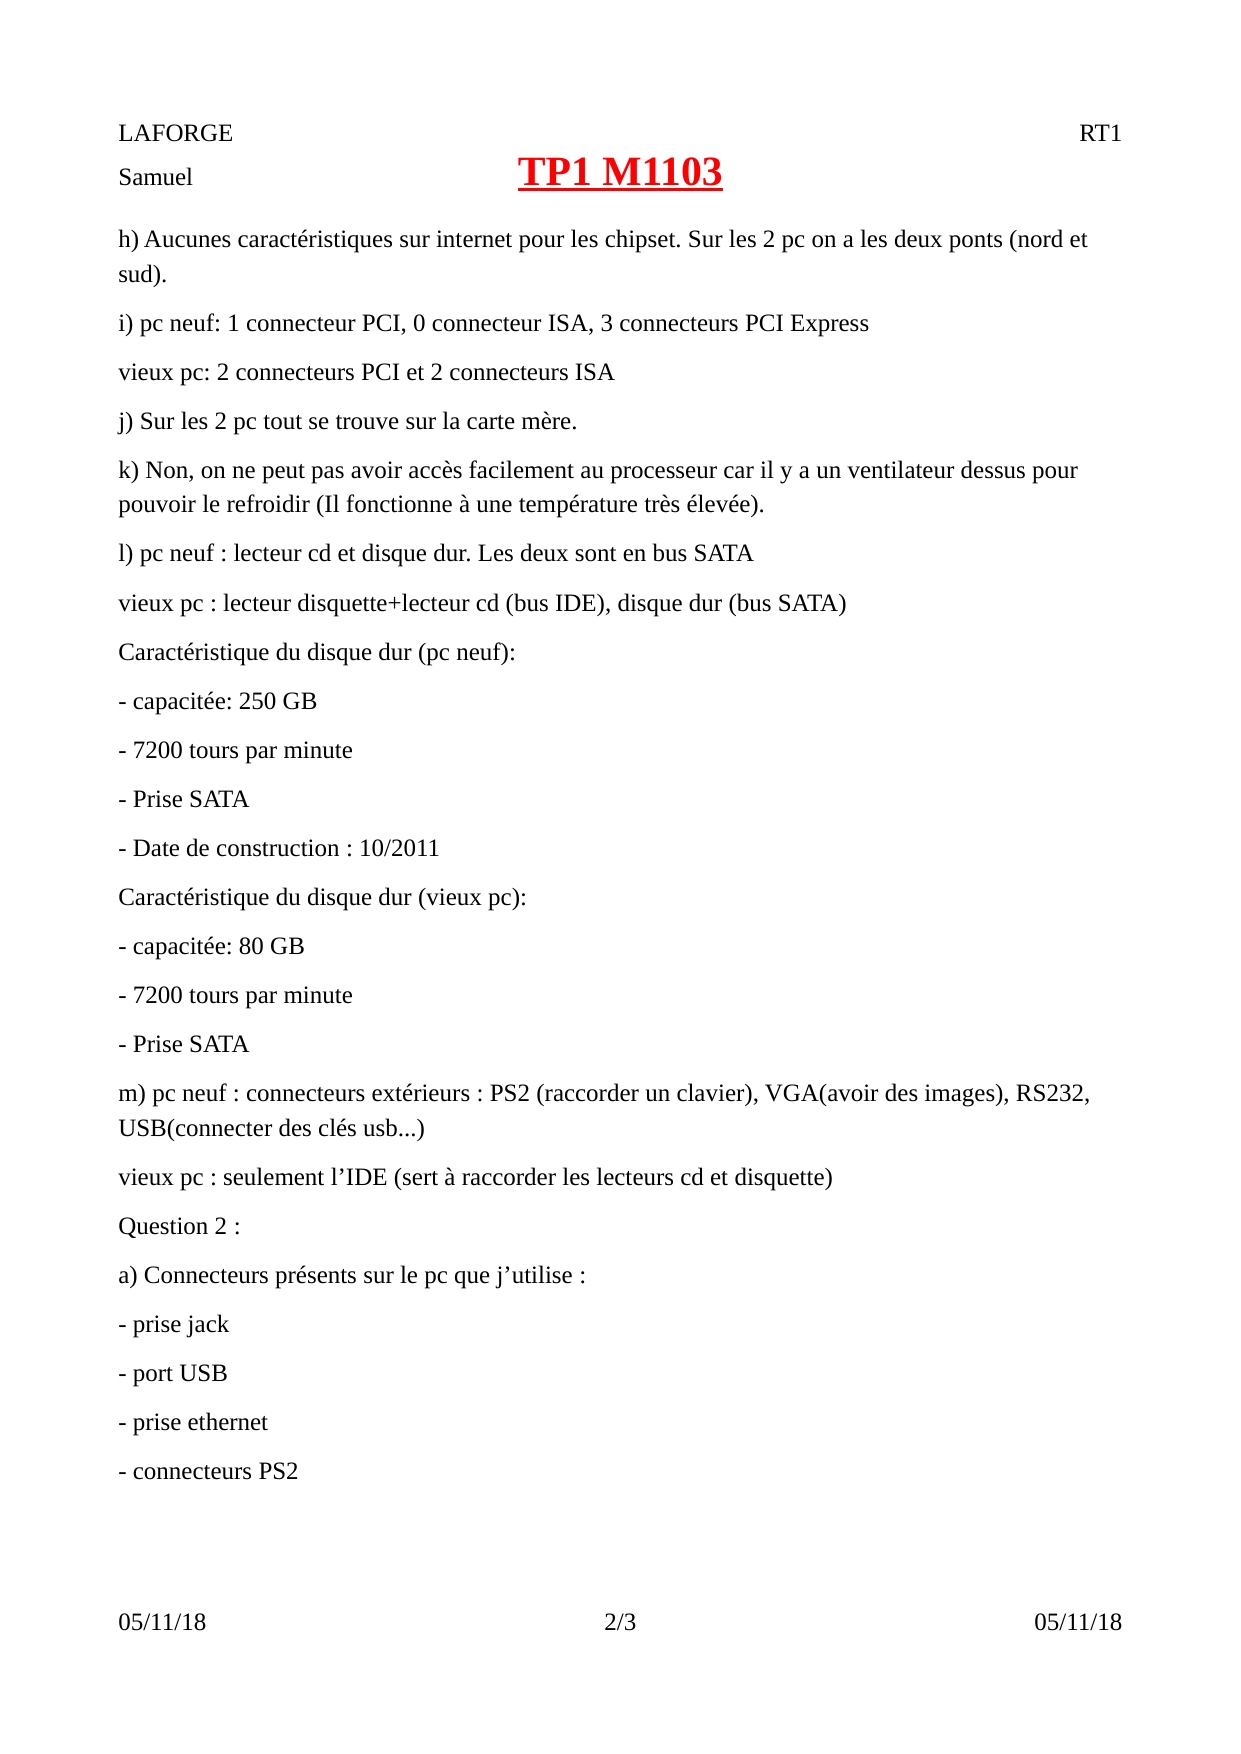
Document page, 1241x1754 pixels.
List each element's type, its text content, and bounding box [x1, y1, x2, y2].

text - Date de construction : 10/2011 [118, 833, 1122, 862]
text l) pc neuf : lecteur cd et disque dur. Les deux sont en bus SATA [118, 538, 1122, 567]
text Question 2 : [118, 1211, 1122, 1239]
text Caractéristique du disque dur (vieux pc): [118, 882, 1122, 911]
text - prise jack [118, 1309, 1122, 1338]
text Caractéristique du disque dur (pc neuf): [118, 637, 1122, 665]
text j) Sur les 2 pc tout se trouve sur la carte mère. [118, 406, 1122, 435]
text h) Aucunes caractéristiques sur internet pour les chipset. Sur les 2 pc on a les deux ponts (nord et sud). [118, 224, 1122, 287]
text - Prise SATA [118, 784, 1122, 813]
text - connecteurs PS2 [118, 1456, 1122, 1485]
text - port USB [118, 1358, 1122, 1387]
text a) Connecteurs présents sur le pc que j’utilise : [118, 1260, 1122, 1289]
text k) Non, on ne peut pas avoir accès facilement au processeur car il y a un ventilateur dessus pour pouvoir le refroidir (Il fonctionne à une température très élevée). [118, 455, 1122, 518]
text m) pc neuf : connecteurs extérieurs : PS2 (raccorder un clavier), VGA(avoir des images), RS232, USB(connecter des clés usb...) [118, 1078, 1122, 1141]
text - Prise SATA [118, 1029, 1122, 1058]
text - capacitée: 250 GB [118, 686, 1122, 714]
text vieux pc : seulement l’IDE (sert à raccorder les lecteurs cd et disquette) [118, 1162, 1122, 1191]
text - 7200 tours par minute [118, 735, 1122, 763]
text - 7200 tours par minute [118, 980, 1122, 1009]
text i) pc neuf: 1 connecteur PCI, 0 connecteur ISA, 3 connecteurs PCI Express [118, 308, 1122, 337]
text vieux pc: 2 connecteurs PCI et 2 connecteurs ISA [118, 357, 1122, 386]
text - capacitée: 80 GB [118, 931, 1122, 960]
text vieux pc : lecteur disquette+lecteur cd (bus IDE), disque dur (bus SATA) [118, 588, 1122, 616]
text - prise ethernet [118, 1407, 1122, 1436]
